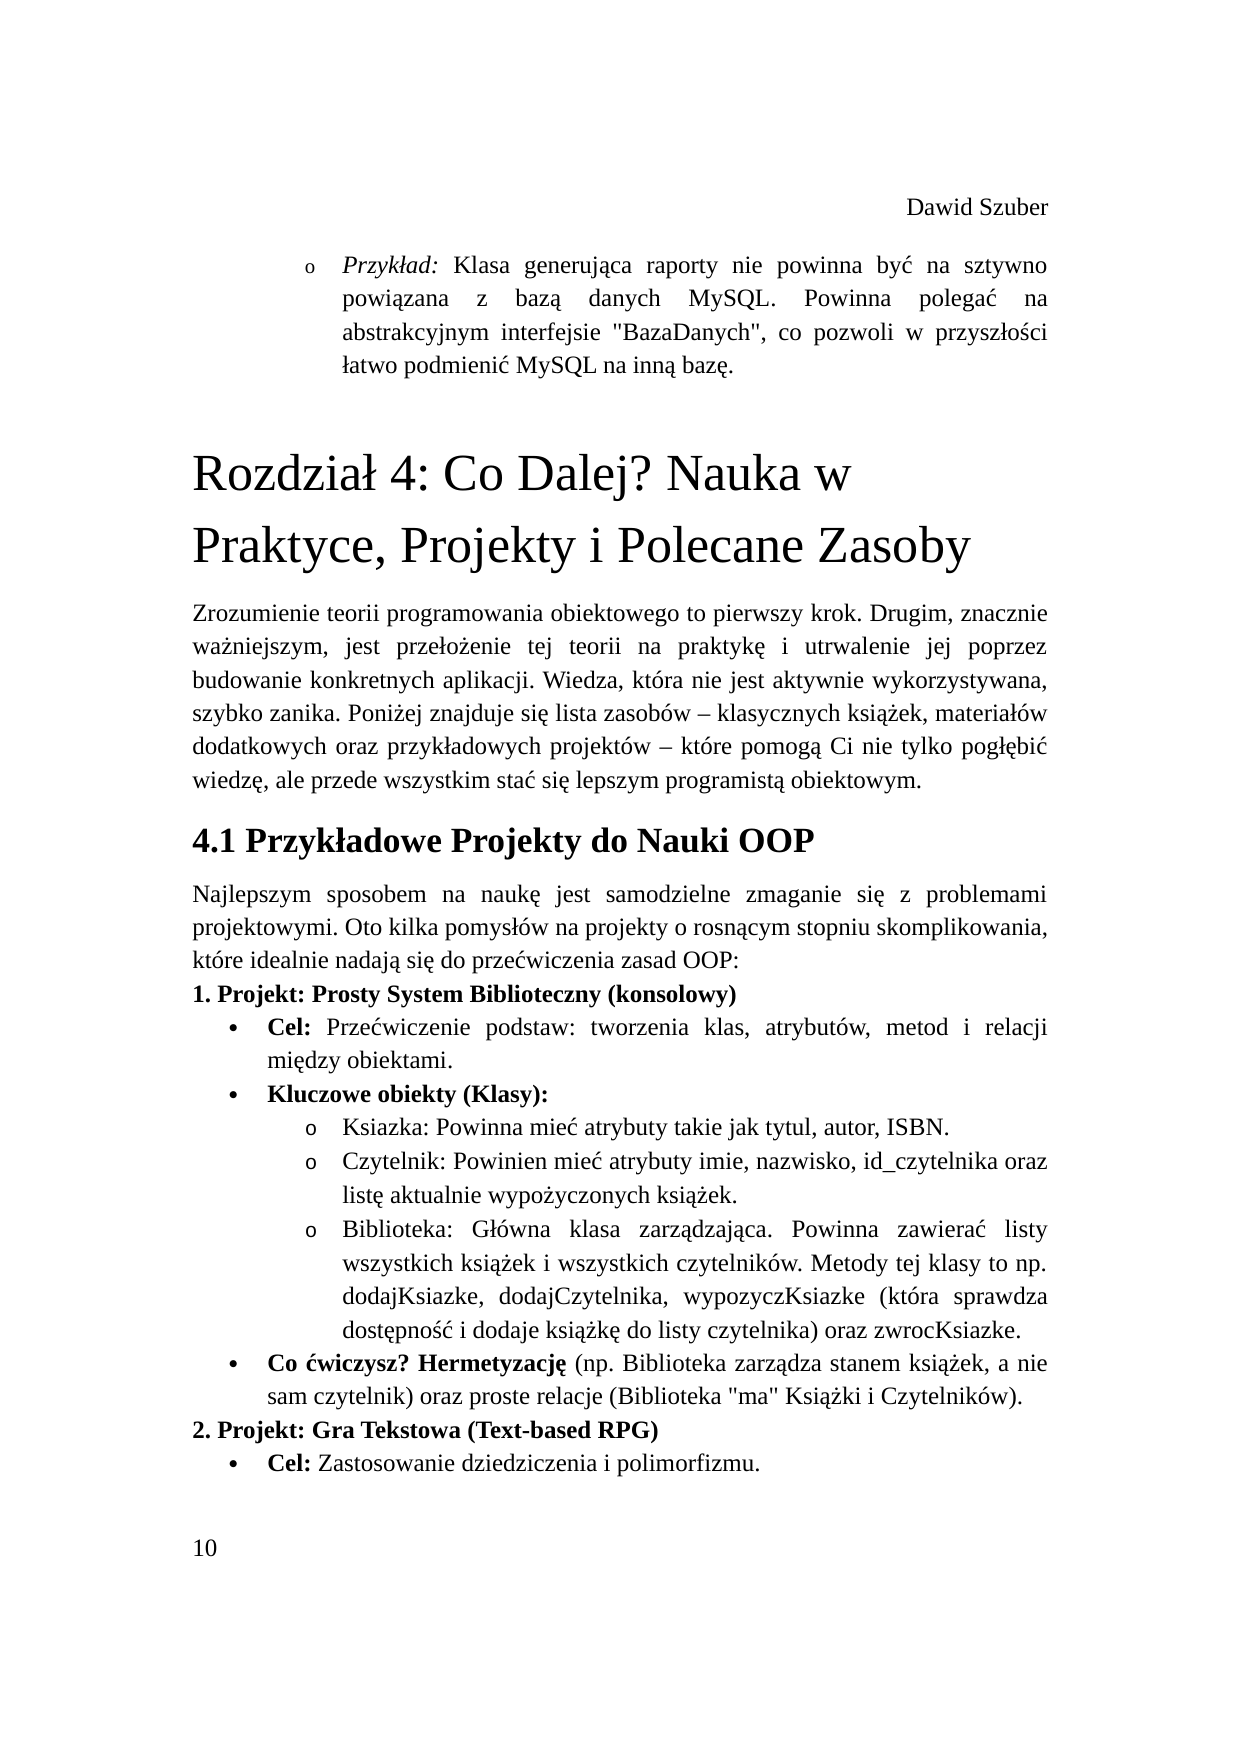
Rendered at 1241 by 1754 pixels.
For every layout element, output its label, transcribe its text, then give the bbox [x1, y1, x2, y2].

text Najlepszym sposobem na naukę jest samodzielne zmaganie się z problemami projektowymi. Oto kilka pomysłów na projekty o rosnącym stopniu skomplikowania, które idealnie nadają się do przećwiczenia zasad OOP: [192, 879, 1048, 974]
list Czytelnik: Powinien mieć atrybuty imie, nazwisko, id_czytelnika oraz listę aktualnie wypożyczonych książek. [304, 1146, 1048, 1209]
subtitle 4.1 Przykładowe Projekty do Nauki OOP [192, 819, 1048, 860]
list Cel: Zastosowanie dziedziczenia i polimorfizmu. [229, 1448, 1048, 1477]
text 2. Projekt: Gra Tekstowa (Text-based RPG) [192, 1415, 1048, 1443]
list Przykład: Klasa generująca raporty nie powinna być na sztywno powiązana z bazą danych MySQL. Powinna polegać na abstrakcyjnym interfejsie "BazaDanych", co pozwoli w przyszłości łatwo podmienić MySQL na inną bazę. [304, 250, 1048, 379]
list Cel: Przećwiczenie podstaw: tworzenia klas, atrybutów, metod i relacji między obiektami. [229, 1012, 1048, 1074]
list Kluczowe obiekty (Klasy): [229, 1079, 1048, 1107]
text 1. Projekt: Prosty System Biblioteczny (konsolowy) [192, 979, 1048, 1007]
subtitle Rozdział 4: Co Dalej? Nauka w Praktyce, Projekty i Polecane Zasoby [192, 442, 1048, 574]
list Co ćwiczysz? Hermetyzację (np. Biblioteka zarządza stanem książek, a nie sam czytelnik) oraz proste relacje (Biblioteka "ma" Książki i Czytelników). [229, 1348, 1048, 1410]
text Zrozumienie teorii programowania obiektowego to pierwszy krok. Drugim, znacznie ważniejszym, jest przełożenie tej teorii na praktykę i utrwalenie jej poprzez budowanie konkretnych aplikacji. Wiedza, która nie jest aktywnie wykorzystywana, szybko zanika. Poniżej znajduje się lista zasobów – klasycznych książek, materiałów dodatkowych oraz przykładowych projektów – które pomogą Ci nie tylko pogłębić wiedzę, ale przede wszystkim stać się lepszym programistą obiektowym. [192, 598, 1048, 793]
list Biblioteka: Główna klasa zarządzająca. Powinna zawierać listy wszystkich książek i wszystkich czytelników. Metody tej klasy to np. dodajKsiazke, dodajCzytelnika, wypozyczKsiazke (która sprawdza dostępność i dodaje książkę do listy czytelnika) oraz zwrocKsiazke. [304, 1214, 1048, 1343]
list Ksiazka: Powinna mieć atrybuty takie jak tytul, autor, ISBN. [304, 1112, 1048, 1142]
